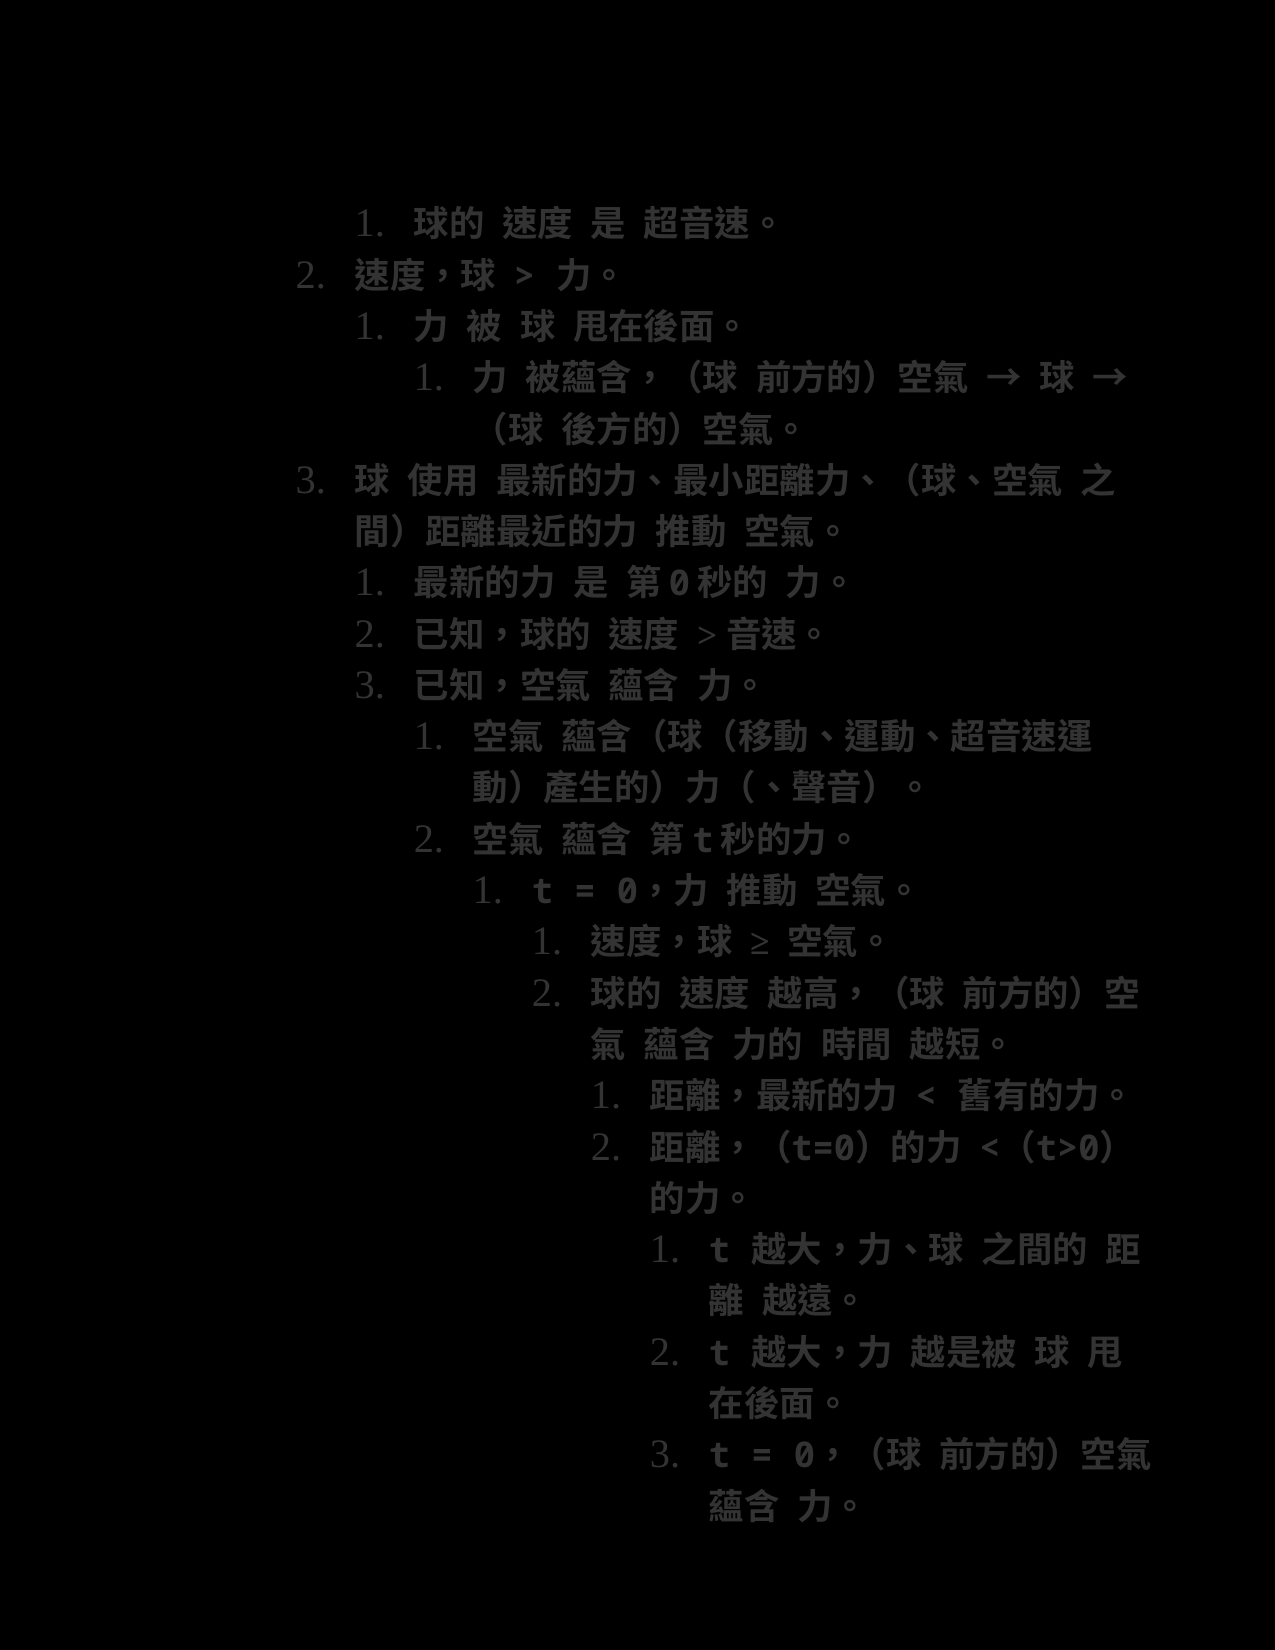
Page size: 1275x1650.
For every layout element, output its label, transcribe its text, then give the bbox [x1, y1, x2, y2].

list 距離，（t=0）的力 <（t>0）的力。 [591, 1119, 1157, 1221]
list 空氣 蘊含 第t秒的力。 [413, 811, 1157, 862]
list 力 被 球 甩在後面。 [354, 298, 1157, 350]
list t 越大，力 越是被 球 甩在後面。 [649, 1324, 1157, 1427]
list 最新的力 是 第0秒的 力。 [354, 555, 1157, 606]
list 速度，球 ≥ 空氣。 [532, 914, 1157, 965]
list t 越大，力、球 之間的 距離 越遠。 [649, 1221, 1157, 1324]
list t = 0，力 推動 空氣。 [472, 862, 1157, 914]
list 力 被蘊含，（球 前方的）空氣 → 球 →（球 後方的）空氣。 [413, 350, 1157, 452]
list 速度，球 > 力。 [295, 247, 1157, 298]
list 球 使用 最新的力、最小距離力、（球、空氣 之間）距離最近的力 推動 空氣。 [295, 452, 1157, 555]
list 距離，最新的力 < 舊有的力。 [591, 1067, 1157, 1119]
list t = 0，（球 前方的）空氣 蘊含 力。 [649, 1427, 1157, 1529]
list 已知，空氣 蘊含 力。 [354, 657, 1157, 708]
list 空氣 蘊含（球（移動、運動、超音速運動）產生的）力（、聲音）。 [413, 708, 1157, 811]
list 球的 速度 越高，（球 前方的）空氣 蘊含 力的 時間 越短。 [532, 965, 1157, 1067]
list 球的 速度 是 超音速。 [354, 196, 1157, 247]
list 已知，球的 速度 > 音速。 [354, 606, 1157, 657]
